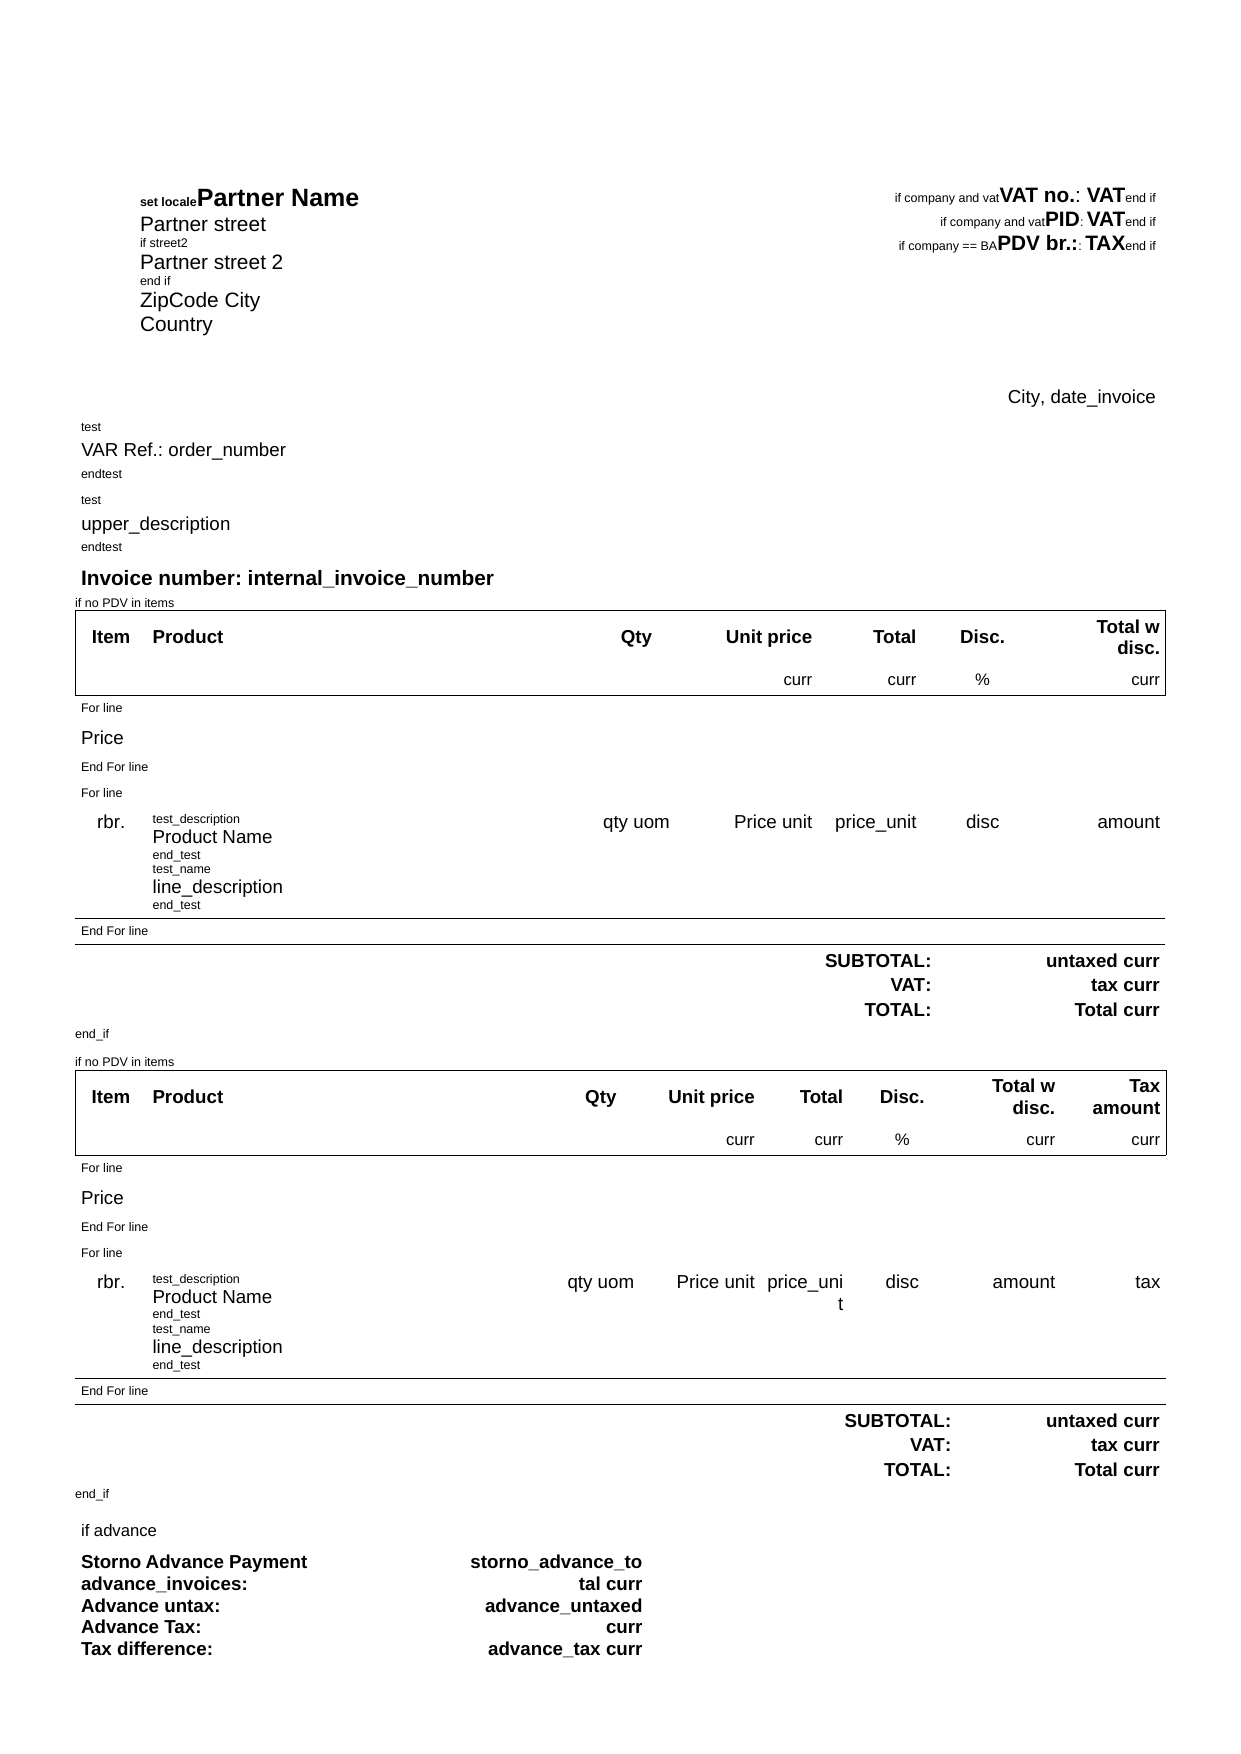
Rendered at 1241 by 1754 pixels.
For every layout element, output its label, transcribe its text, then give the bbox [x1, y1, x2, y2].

table_header Tax amount [1061, 1071, 1166, 1124]
table_cell [548, 1124, 654, 1155]
table_header Total [818, 611, 922, 664]
table_cell upper_description [75, 513, 1165, 534]
table_cell VAR Ref.: order_number [75, 439, 1165, 461]
text end_if [75, 1026, 1165, 1041]
table_header untaxed curr tax curr Total curr [957, 1405, 1165, 1486]
text if no PDV in items [75, 1055, 1138, 1069]
table_header Disc. [922, 611, 1043, 664]
table_cell curr [654, 1124, 760, 1155]
table_cell test_description Product Name end_test test_name line_description end_test [147, 806, 585, 918]
table_header set localePartner Name Partner street if street2 Partner street 2 end if ZipCode City Country [134, 177, 813, 413]
table_header untaxed curr tax curr Total curr [937, 945, 1165, 1026]
table_cell % [849, 1124, 955, 1155]
table_header [729, 414, 1165, 439]
table_cell Storno Advance Payment advance_invoices: Advance untax: Advance Tax: Tax difference: [75, 1546, 459, 1665]
table_header Unit price [654, 1071, 760, 1124]
table_header Total w disc. [1043, 611, 1165, 664]
table_cell curr [760, 1124, 849, 1155]
table_cell curr [1061, 1124, 1166, 1155]
table_cell [729, 487, 1165, 512]
table_header Qty [585, 611, 687, 664]
table_cell curr [955, 1124, 1061, 1155]
table_cell test [75, 487, 729, 512]
table_cell curr [818, 664, 922, 695]
table_cell End For line [75, 1379, 1166, 1403]
table_header [75, 177, 134, 413]
table_cell rbr. [75, 1266, 147, 1378]
table_header Disc. [849, 1071, 955, 1124]
table_header SUBTOTAL: VAT: TOTAL: [75, 1405, 957, 1486]
table_cell End For line [75, 754, 1165, 780]
table_cell curr [1043, 664, 1165, 695]
table_header Total [760, 1071, 849, 1124]
table_cell Price [75, 1181, 1166, 1214]
table_header SUBTOTAL: VAT: TOTAL: [75, 945, 937, 1026]
table_header Qty [548, 1071, 654, 1124]
table_cell Price unit [654, 1266, 760, 1378]
table_header if company and vatVAT no.: VATend if if company and vatPID: VATend if if company == BAPDV br.:: TAXend if [813, 177, 1161, 295]
table_cell End For line [75, 1214, 1166, 1240]
table_cell endtest [75, 534, 729, 560]
table_header Total w disc. [955, 1071, 1061, 1124]
table_cell [147, 664, 585, 695]
table_cell rbr. [75, 806, 147, 918]
table_cell tax [1061, 1266, 1166, 1378]
table_cell [76, 664, 147, 695]
table_cell % [922, 664, 1043, 695]
table_cell [648, 1546, 1165, 1665]
table_header Item [76, 611, 147, 664]
table_header Unit price [688, 611, 818, 664]
table_cell [729, 461, 1165, 487]
table_cell Invoice number: internal_invoice_number [75, 560, 729, 595]
table_cell [585, 664, 687, 695]
table_cell amount [955, 1266, 1061, 1378]
table_cell price_unit [818, 806, 922, 918]
table_header Item [76, 1071, 147, 1124]
table_cell For line [75, 1240, 1166, 1266]
table_cell price_unit [760, 1266, 849, 1378]
table_header Product [147, 1071, 547, 1124]
table_cell For line [75, 780, 1165, 806]
text if no PDV in items [75, 595, 1138, 610]
table_cell End For line [75, 919, 1165, 944]
table_cell City, date_invoice [813, 295, 1161, 413]
table_cell qty uom [585, 806, 687, 918]
table_cell Price [75, 721, 1165, 754]
table_header test [75, 414, 729, 439]
table_cell Price unit [688, 806, 818, 918]
table_cell [76, 1124, 147, 1155]
table_header if advance [75, 1515, 1165, 1546]
table_cell amount [1043, 806, 1165, 918]
table_header Product [147, 611, 585, 664]
table_cell [729, 534, 1165, 560]
table_cell [147, 1124, 547, 1155]
table_cell disc [849, 1266, 955, 1378]
table_cell test_description Product Name end_test test_name line_description end_test [147, 1266, 547, 1378]
text end_if [75, 1486, 1165, 1501]
table_cell For line [75, 696, 1165, 721]
table_cell qty uom [548, 1266, 654, 1378]
table_cell endtest [75, 461, 729, 487]
table_cell [729, 560, 1165, 595]
table_cell curr [688, 664, 818, 695]
table_cell disc [922, 806, 1043, 918]
table_cell storno_advance_total curr advance_untaxed curr advance_tax curr [459, 1546, 648, 1665]
table_cell For line [75, 1156, 1166, 1181]
